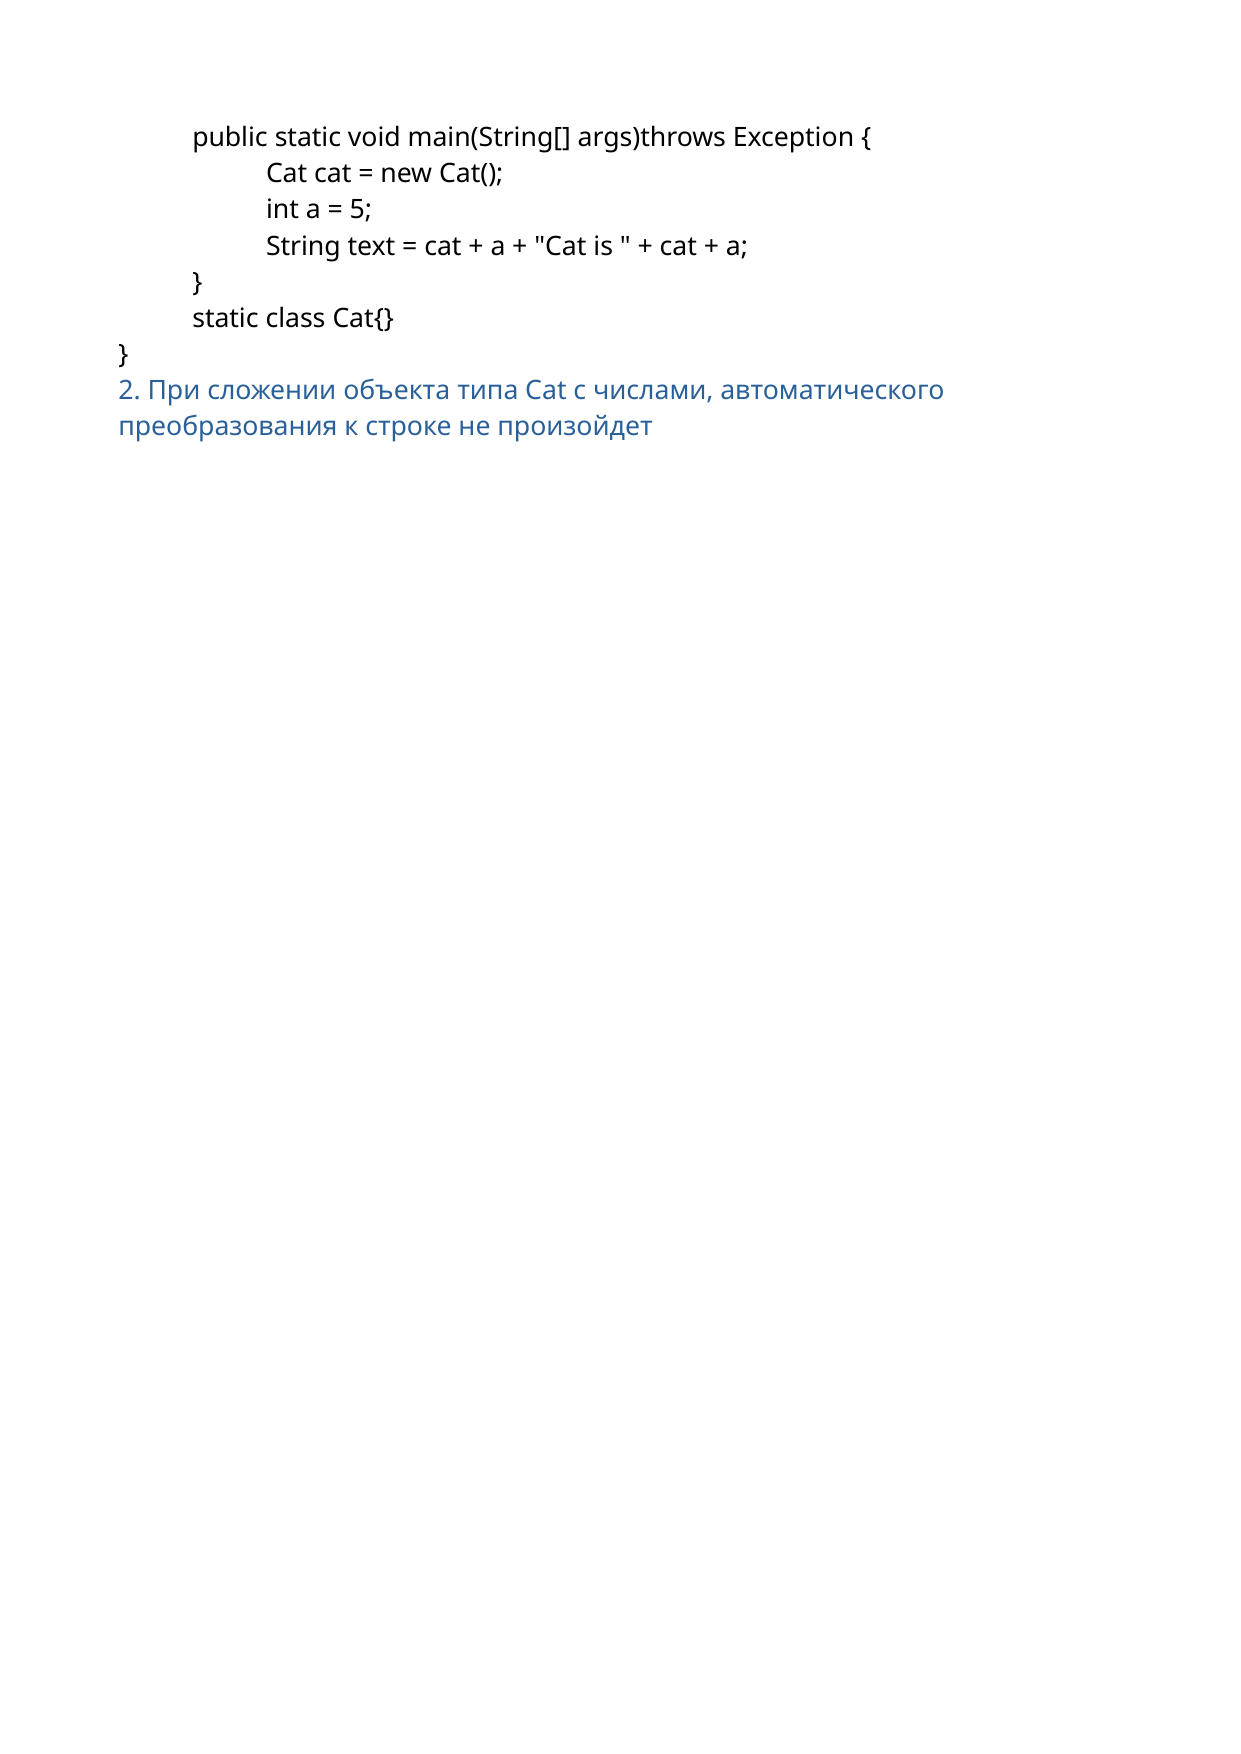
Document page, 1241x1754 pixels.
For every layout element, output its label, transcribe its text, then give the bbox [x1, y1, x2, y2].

text String text = cat + a + "Cat is " + cat + a; [118, 227, 1122, 263]
text public static void main(String[] args)throws Exception { [118, 118, 1122, 154]
text } [118, 335, 1122, 371]
text } [118, 263, 1122, 299]
text 2. При сложении объекта типа Cat с числами, автоматического преобразования к строке не произойдет [118, 371, 1122, 443]
text Cat cat = new Cat(); [118, 154, 1122, 190]
text static class Cat{} [118, 299, 1122, 335]
text int a = 5; [118, 190, 1122, 227]
